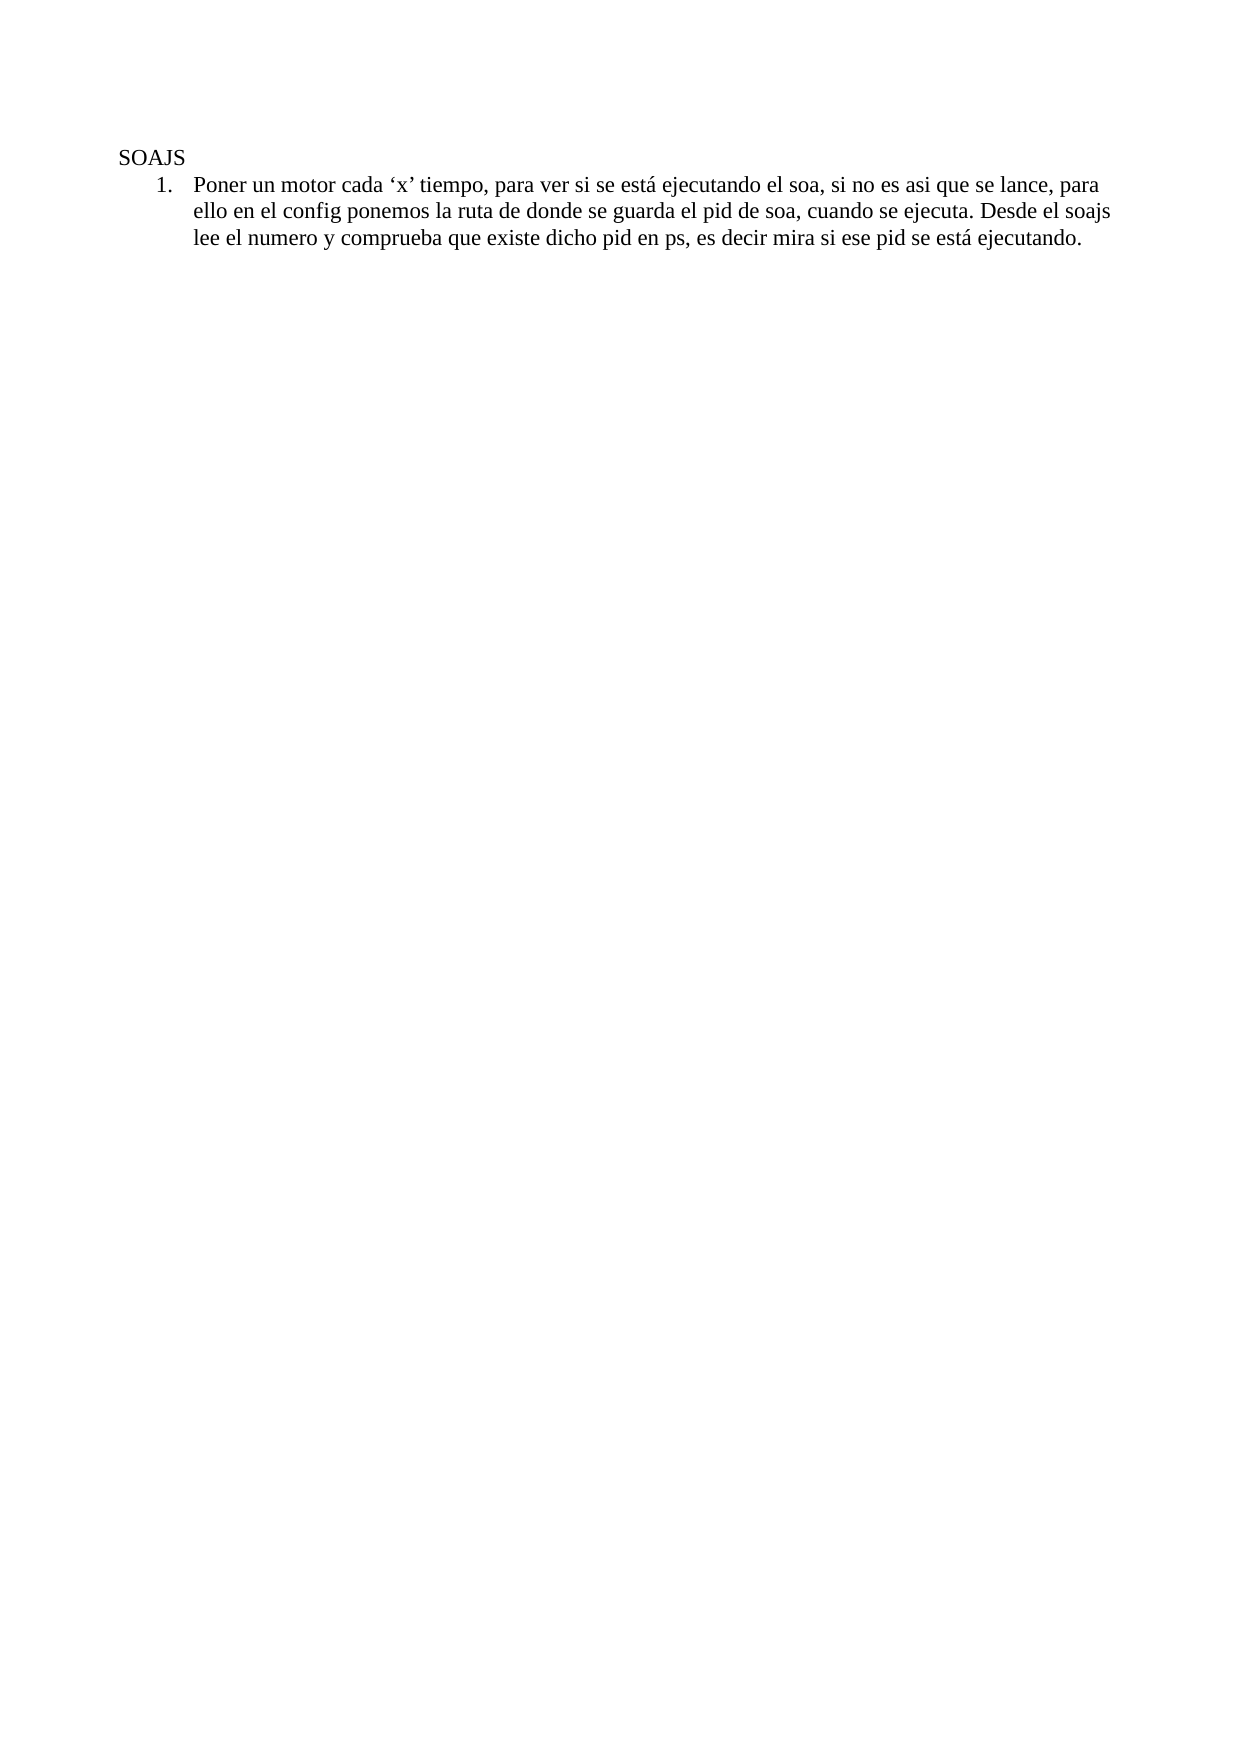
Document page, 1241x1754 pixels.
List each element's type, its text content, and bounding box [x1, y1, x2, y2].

list Poner un motor cada ‘x’ tiempo, para ver si se está ejecutando el soa, si no es asi que se lance, para ello en el config ponemos la ruta de donde se guarda el pid de soa, cuando se ejecuta. Desde el soajs lee el numero y comprueba que existe dicho pid en ps, es decir mira si ese pid se está ejecutando. [156, 171, 1122, 250]
text SOAJS [118, 144, 1122, 171]
